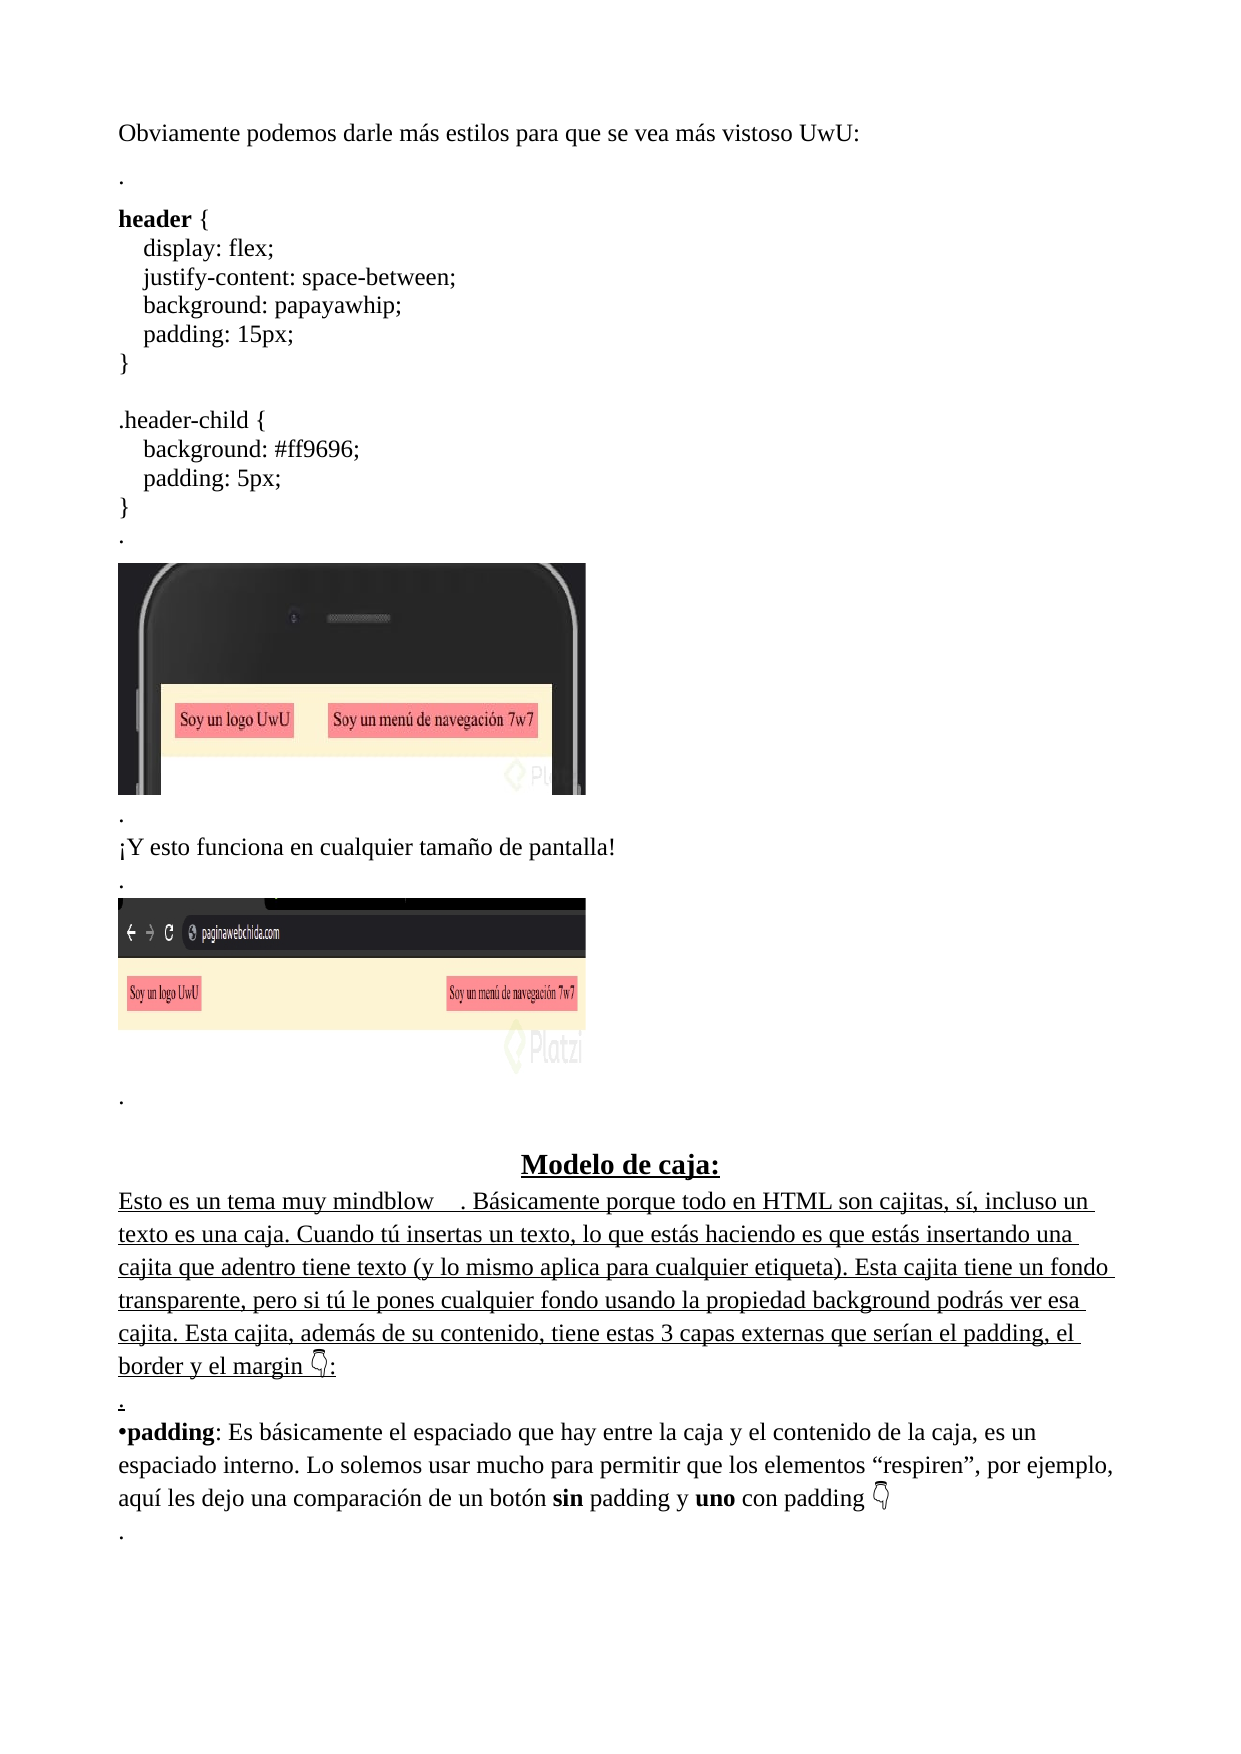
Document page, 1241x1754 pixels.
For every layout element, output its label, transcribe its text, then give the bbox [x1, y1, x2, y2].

text header { [118, 204, 1122, 233]
text . [118, 898, 1122, 1143]
text padding: 5px; [118, 463, 1122, 492]
text } [118, 348, 1122, 377]
picture [118, 563, 586, 795]
text . ¡Y esto funciona en cualquier tamaño de pantalla! . [118, 564, 1122, 894]
text padding: 15px; [118, 319, 1122, 348]
text } [118, 492, 1122, 521]
text justify-content: space-between; [118, 262, 1122, 291]
text . [118, 521, 1122, 549]
text display: flex; [118, 233, 1122, 262]
text Obviamente podemos darle más estilos para que se vea más vistoso UwU: . [118, 118, 1122, 190]
text background: papayawhip; [118, 291, 1122, 319]
list padding: Es básicamente el espaciado que hay entre la caja y el contenido de la caja, es un espaciado interno. Lo solemos usar mucho para permitir que los elementos “respiren”, por ejemplo, aquí les dejo una comparación de un botón sin padding y uno con padding 👇 . [118, 1417, 1122, 1545]
text Modelo de caja: [118, 1147, 1122, 1181]
text Esto es un tema muy mindblow 🤯. Básicamente porque todo en HTML son cajitas, sí, incluso un texto es una caja. Cuando tú insertas un texto, lo que estás haciendo es que estás insertando una cajita que adentro tiene texto (y lo mismo aplica para cualquier etiqueta). Esta cajita tiene un fondo transparente, pero si tú le pones cualquier fondo usando la propiedad background podrás ver esa cajita. Esta cajita, además de su contenido, tiene estas 3 capas externas que serían el padding, el border y el margin 👇: . [118, 1186, 1122, 1413]
text .header-child { [118, 406, 1122, 434]
text background: #ff9696; [118, 434, 1122, 463]
picture [118, 898, 586, 1077]
